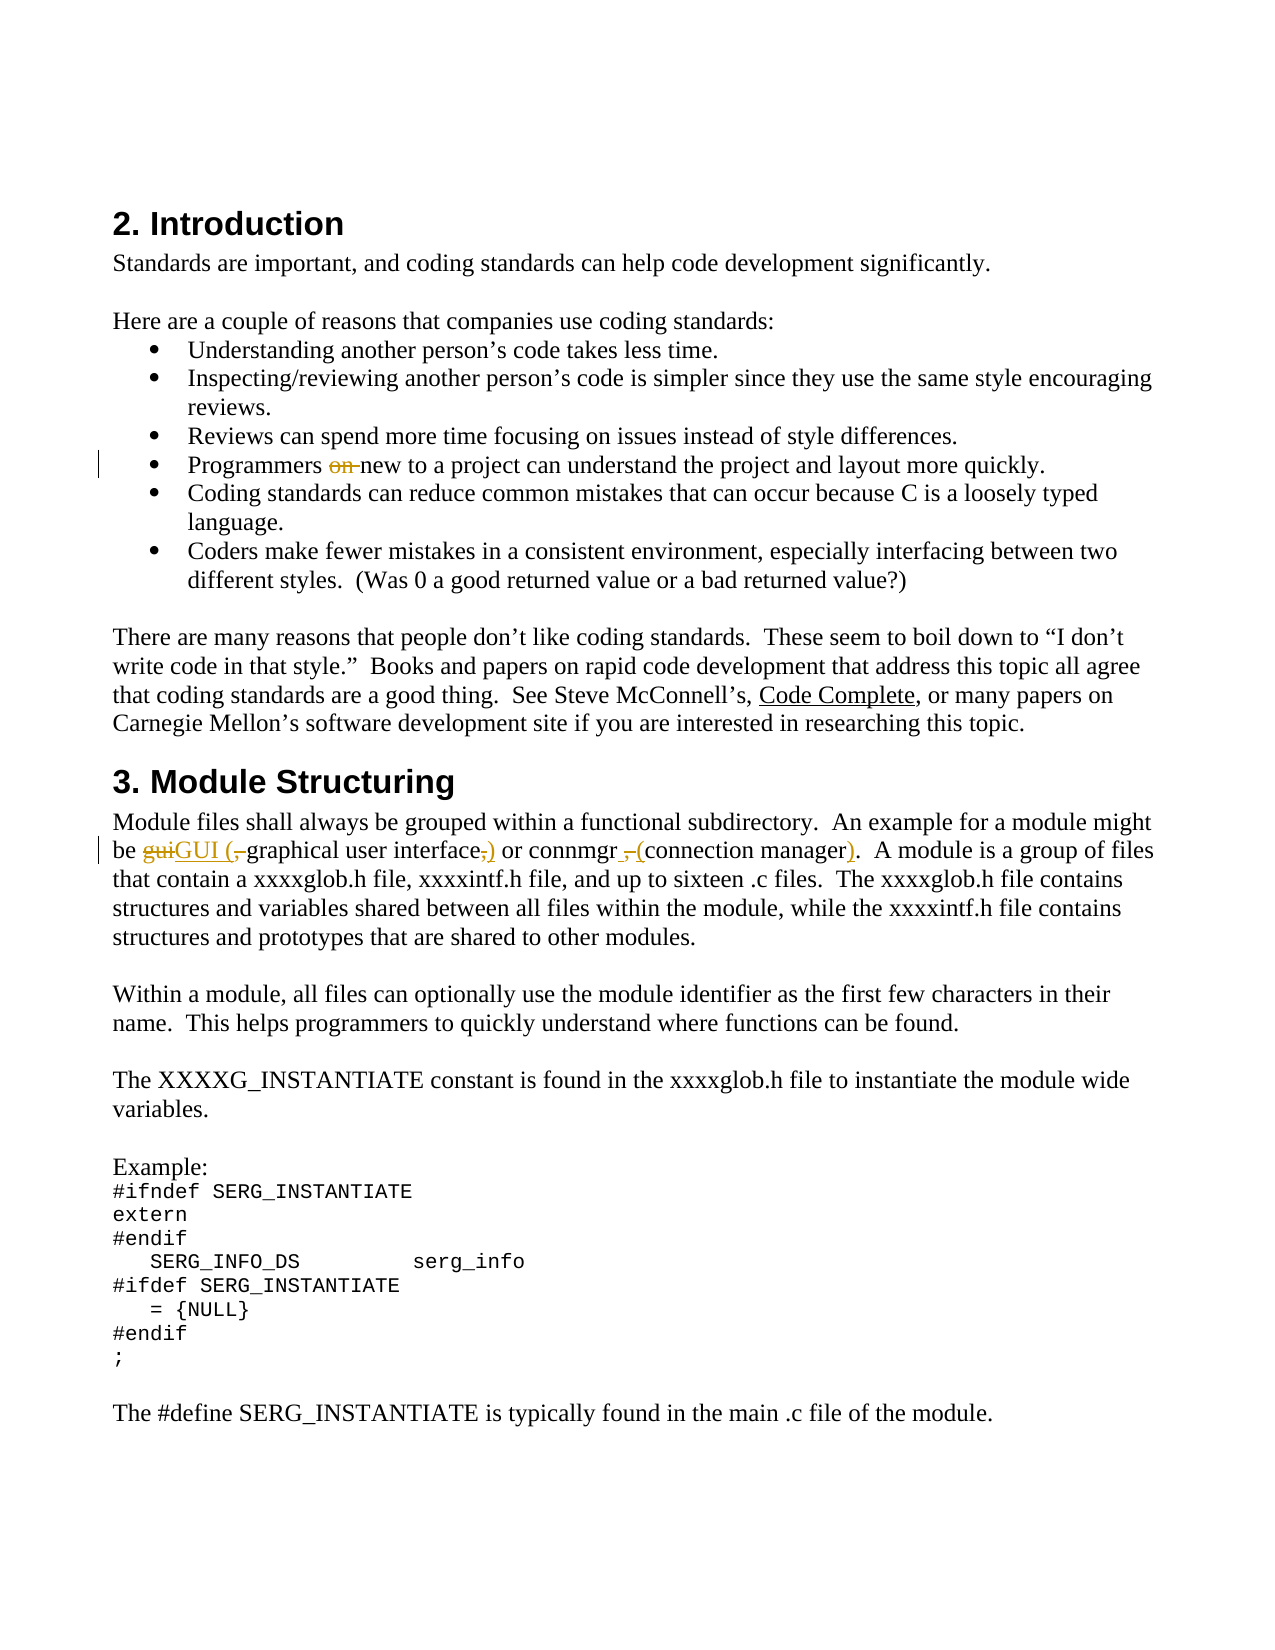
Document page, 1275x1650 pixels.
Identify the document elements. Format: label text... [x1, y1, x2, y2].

text Here are a couple of reasons that companies use coding standards: [112, 306, 1162, 335]
text Example: [112, 1152, 1162, 1181]
text = {NULL} [112, 1299, 1162, 1322]
list Programmers new to a project can understand the project and layout more quickly. [150, 450, 1162, 478]
list Coding standards can reduce common mistakes that can occur because C is a loosely typed language. [150, 478, 1162, 536]
text #ifndef SERG_INSTANTIATE extern #endif [112, 1181, 1162, 1252]
text #endif [112, 1322, 1162, 1346]
list Understanding another person’s code takes less time. [150, 335, 1162, 363]
text Module files shall always be grouped within a functional subdirectory. An example for a module might be GUI (graphical user interface) or connmgr (connection manager). A module is a group of files that contain a xxxxglob.h file, xxxxintf.h file, and up to sixteen .c files. The xxxxglob.h file contains structures and variables shared between all files within the module, while the xxxxintf.h file contains structures and prototypes that are shared to other modules. [112, 807, 1162, 951]
text The XXXXG_INSTANTIATE constant is found in the xxxxglob.h file to instantiate the module wide variables. [112, 1066, 1162, 1123]
text The #define SERG_INSTANTIATE is typically found in the main .c file of the module. [112, 1398, 1162, 1427]
subtitle Module Structuring [112, 762, 1162, 801]
list Inspecting/reviewing another person’s code is simpler since they use the same style encouraging reviews. [150, 363, 1162, 421]
list Reviews can spend more time focusing on issues instead of style differences. [150, 421, 1162, 450]
text SERG_INFO_DS serg_info [112, 1252, 1162, 1275]
list Coders make fewer mistakes in a consistent environment, especially interfacing between two different styles. (Was 0 a good returned value or a bad returned value?) [150, 536, 1162, 593]
text ; [112, 1346, 1162, 1398]
text Standards are important, and coding standards can help code development significantly. [112, 248, 1162, 277]
subtitle Introduction [112, 204, 1162, 242]
text There are many reasons that people don’t like coding standards. These seem to boil down to “I don’t write code in that style.” Books and papers on rapid code development that address this topic all agree that coding standards are a good thing. See Steve McConnell’s, Code Complete, or many papers on Carnegie Mellon’s software development site if you are interested in researching this topic. [112, 622, 1162, 737]
text #ifdef SERG_INSTANTIATE [112, 1275, 1162, 1299]
text Within a module, all files can optionally use the module identifier as the first few characters in their name. This helps programmers to quickly understand where functions can be found. [112, 979, 1162, 1037]
